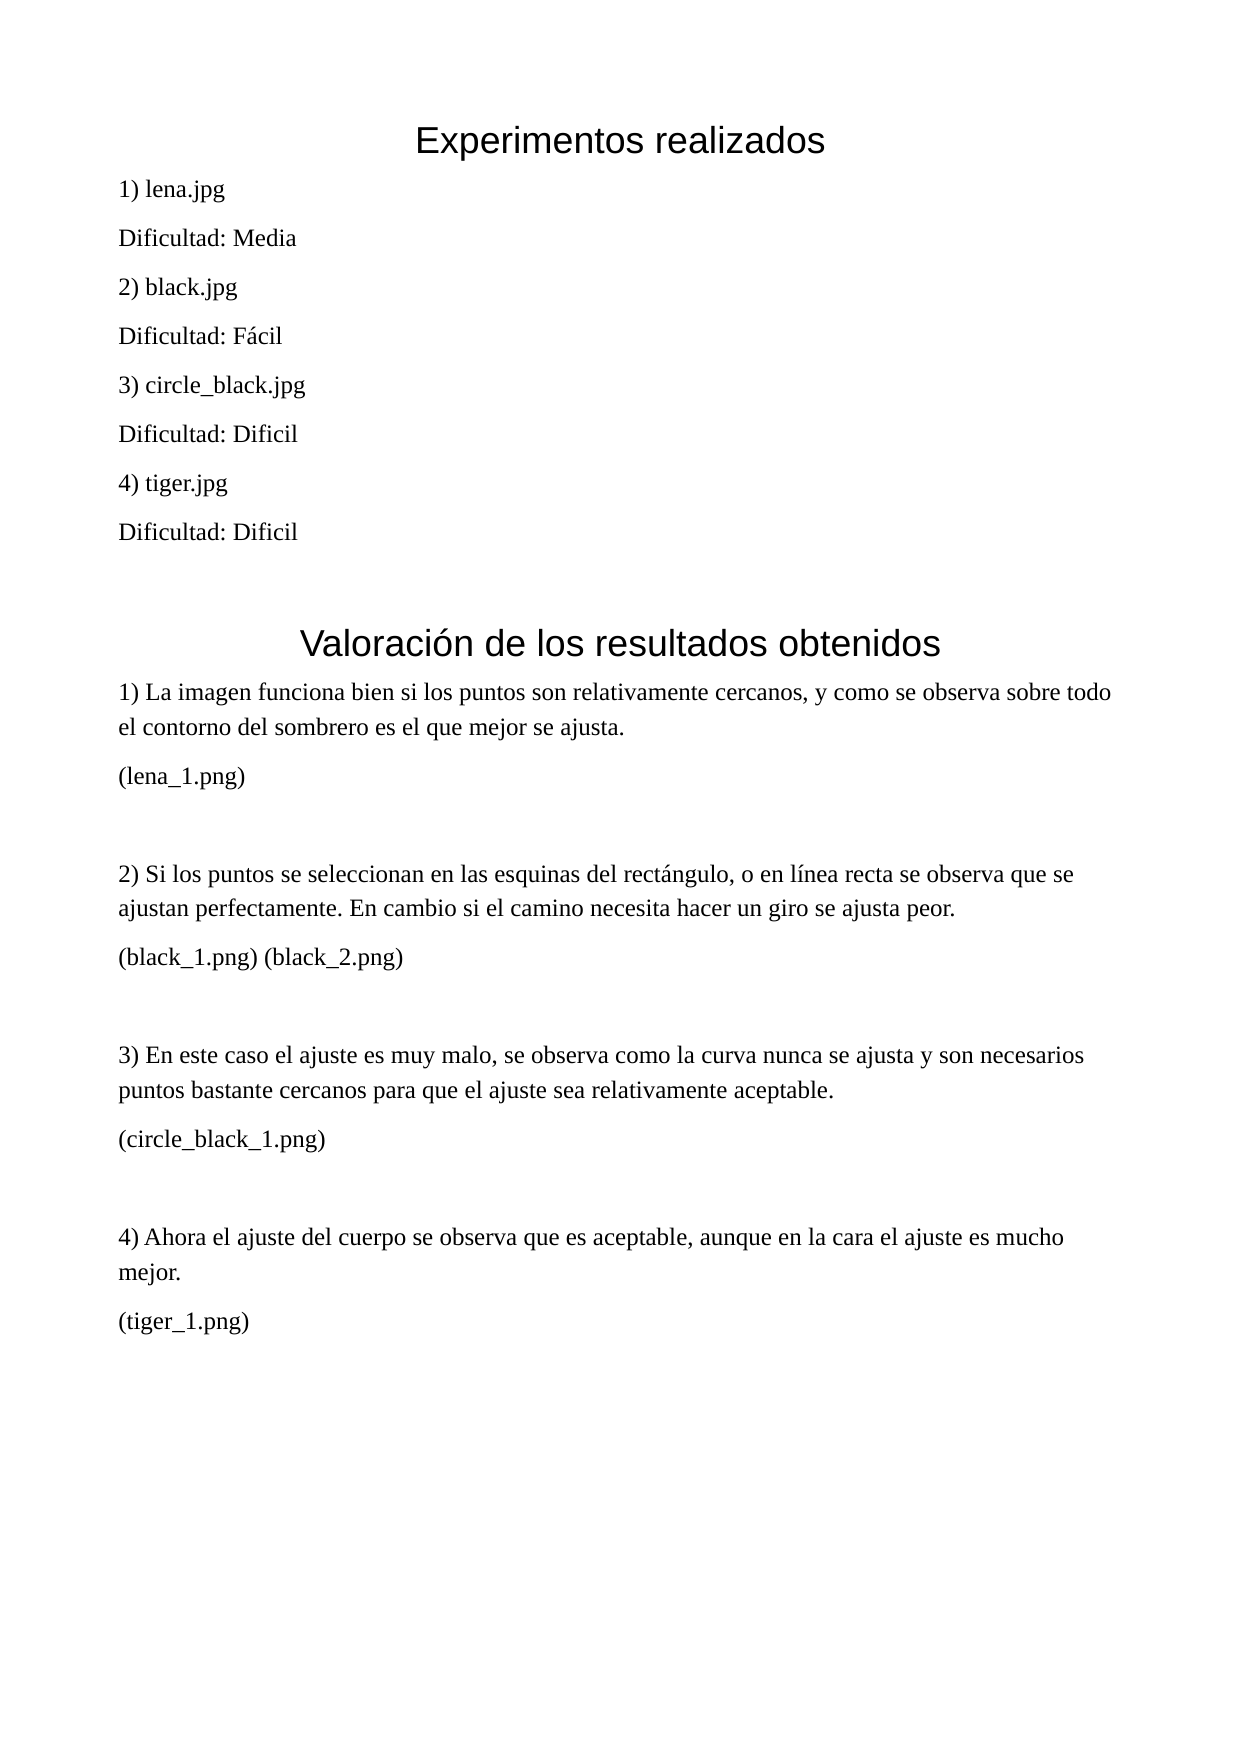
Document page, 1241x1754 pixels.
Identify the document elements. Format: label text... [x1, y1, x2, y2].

text (tiger_1.png) [118, 1306, 1122, 1334]
text (black_1.png) (black_2.png) [118, 942, 1122, 971]
text 2) Si los puntos se seleccionan en las esquinas del rectángulo, o en línea recta se observa que se ajustan perfectamente. En cambio si el camino necesita hacer un giro se ajusta peor. [118, 859, 1122, 922]
text 3) En este caso el ajuste es muy malo, se observa como la curva nunca se ajusta y son necesarios puntos bastante cercanos para que el ajuste sea relativamente aceptable. [118, 1041, 1122, 1104]
text Dificultad: Fácil [118, 321, 1122, 350]
text 4) tiger.jpg [118, 468, 1122, 497]
text Dificultad: Media [118, 223, 1122, 252]
text (lena_1.png) [118, 761, 1122, 789]
text Dificultad: Dificil [118, 419, 1122, 448]
text Dificultad: Dificil [118, 517, 1122, 546]
text (circle_black_1.png) [118, 1124, 1122, 1153]
text 1) lena.jpg [118, 174, 1122, 202]
text 3) circle_black.jpg [118, 370, 1122, 399]
text 2) black.jpg [118, 272, 1122, 301]
text 1) La imagen funciona bien si los puntos son relativamente cercanos, y como se observa sobre todo el contorno del sombrero es el que mejor se ajusta. [118, 677, 1122, 740]
text 4) Ahora el ajuste del cuerpo se observa que es aceptable, aunque en la cara el ajuste es mucho mejor. [118, 1222, 1122, 1285]
subtitle Experimentos realizados [118, 118, 1122, 161]
subtitle Valoración de los resultados obtenidos [118, 622, 1122, 665]
